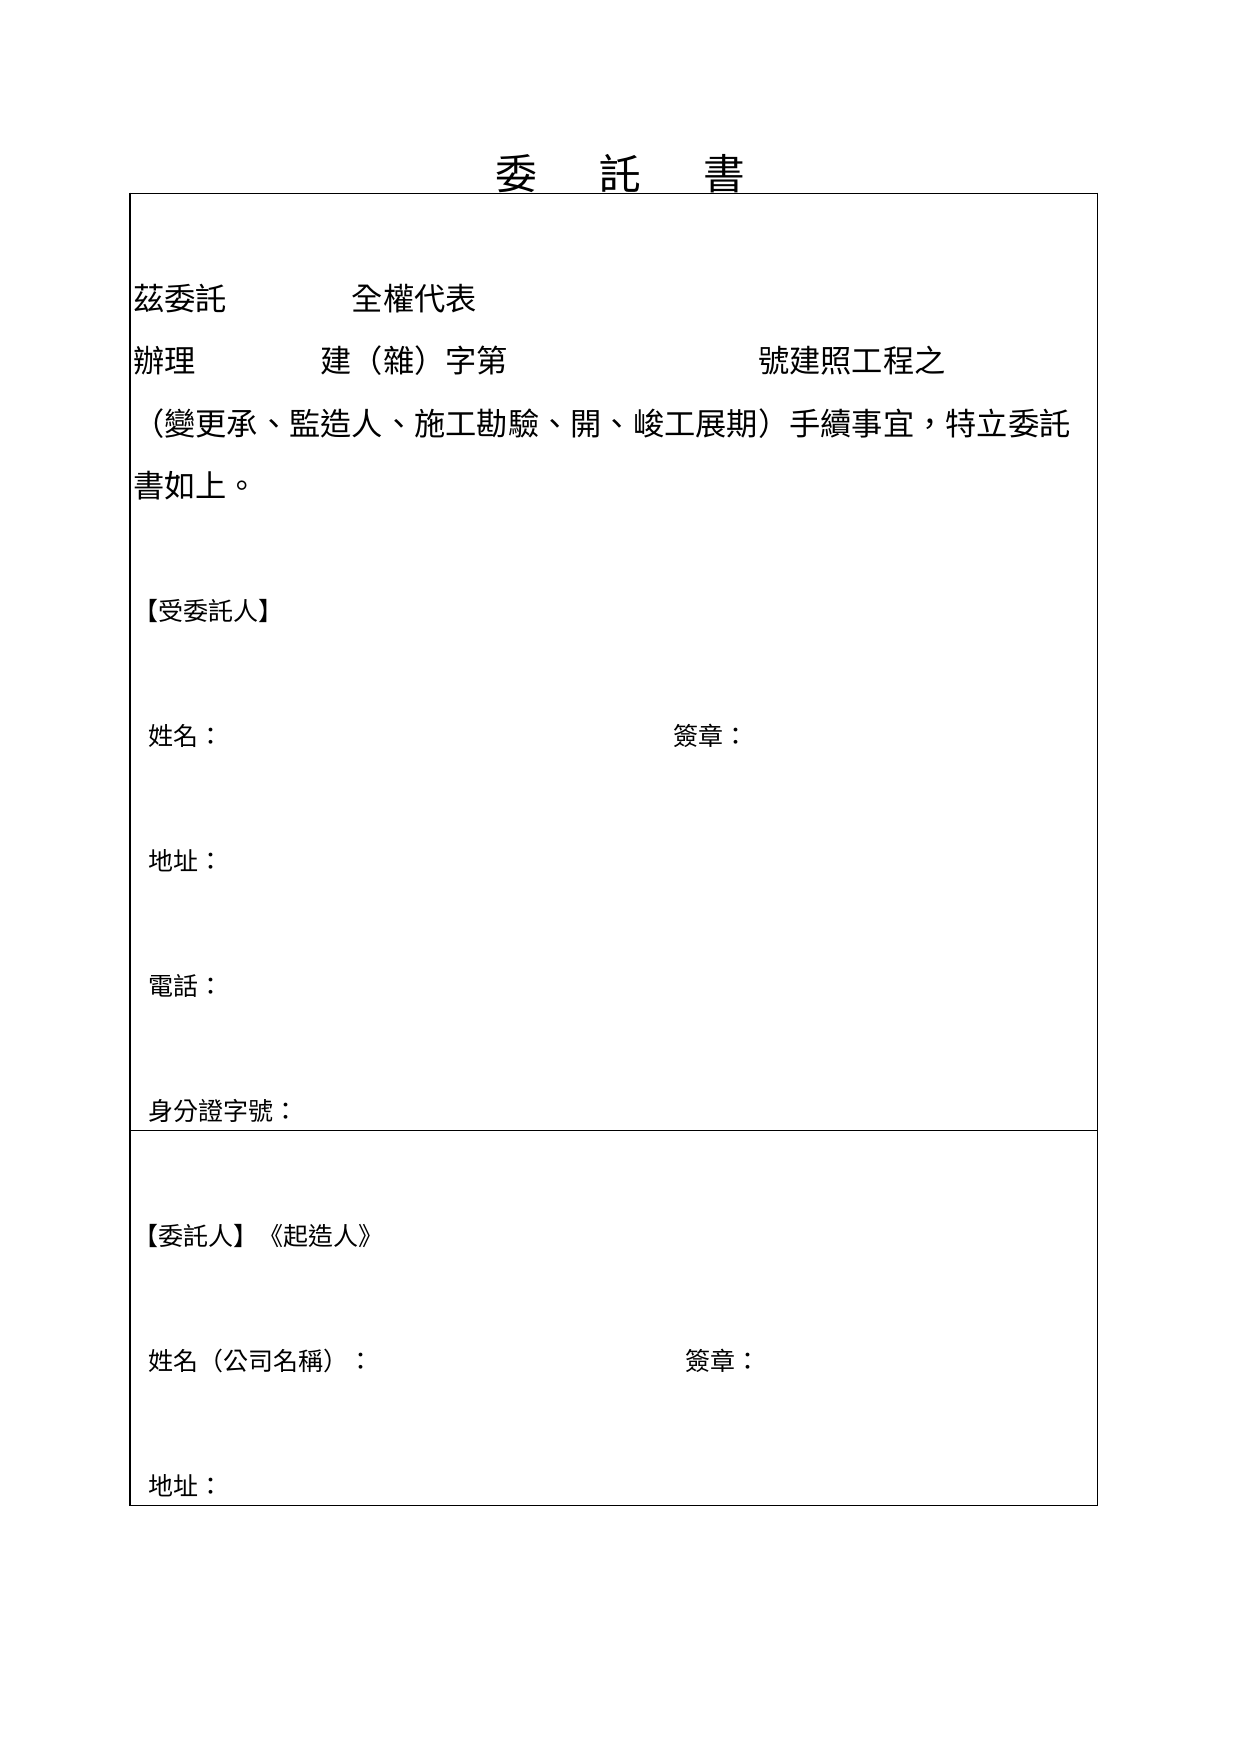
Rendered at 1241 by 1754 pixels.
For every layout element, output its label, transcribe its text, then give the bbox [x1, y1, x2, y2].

text 委 託 書 [130, 130, 1110, 192]
table_header 茲委託 全權代表 辦理 建（雜）字第 號建照工程之 （變更承、監造人、施工勘驗、開、峻工展期）手續事宜，特立委託書如上。 【受委託人】 姓名： 簽章： 地址： 電話： 身分證字號： [131, 194, 1097, 1130]
table_cell 【委託人】《起造人》 姓名（公司名稱）： 簽章： 地址： [131, 1131, 1097, 1505]
